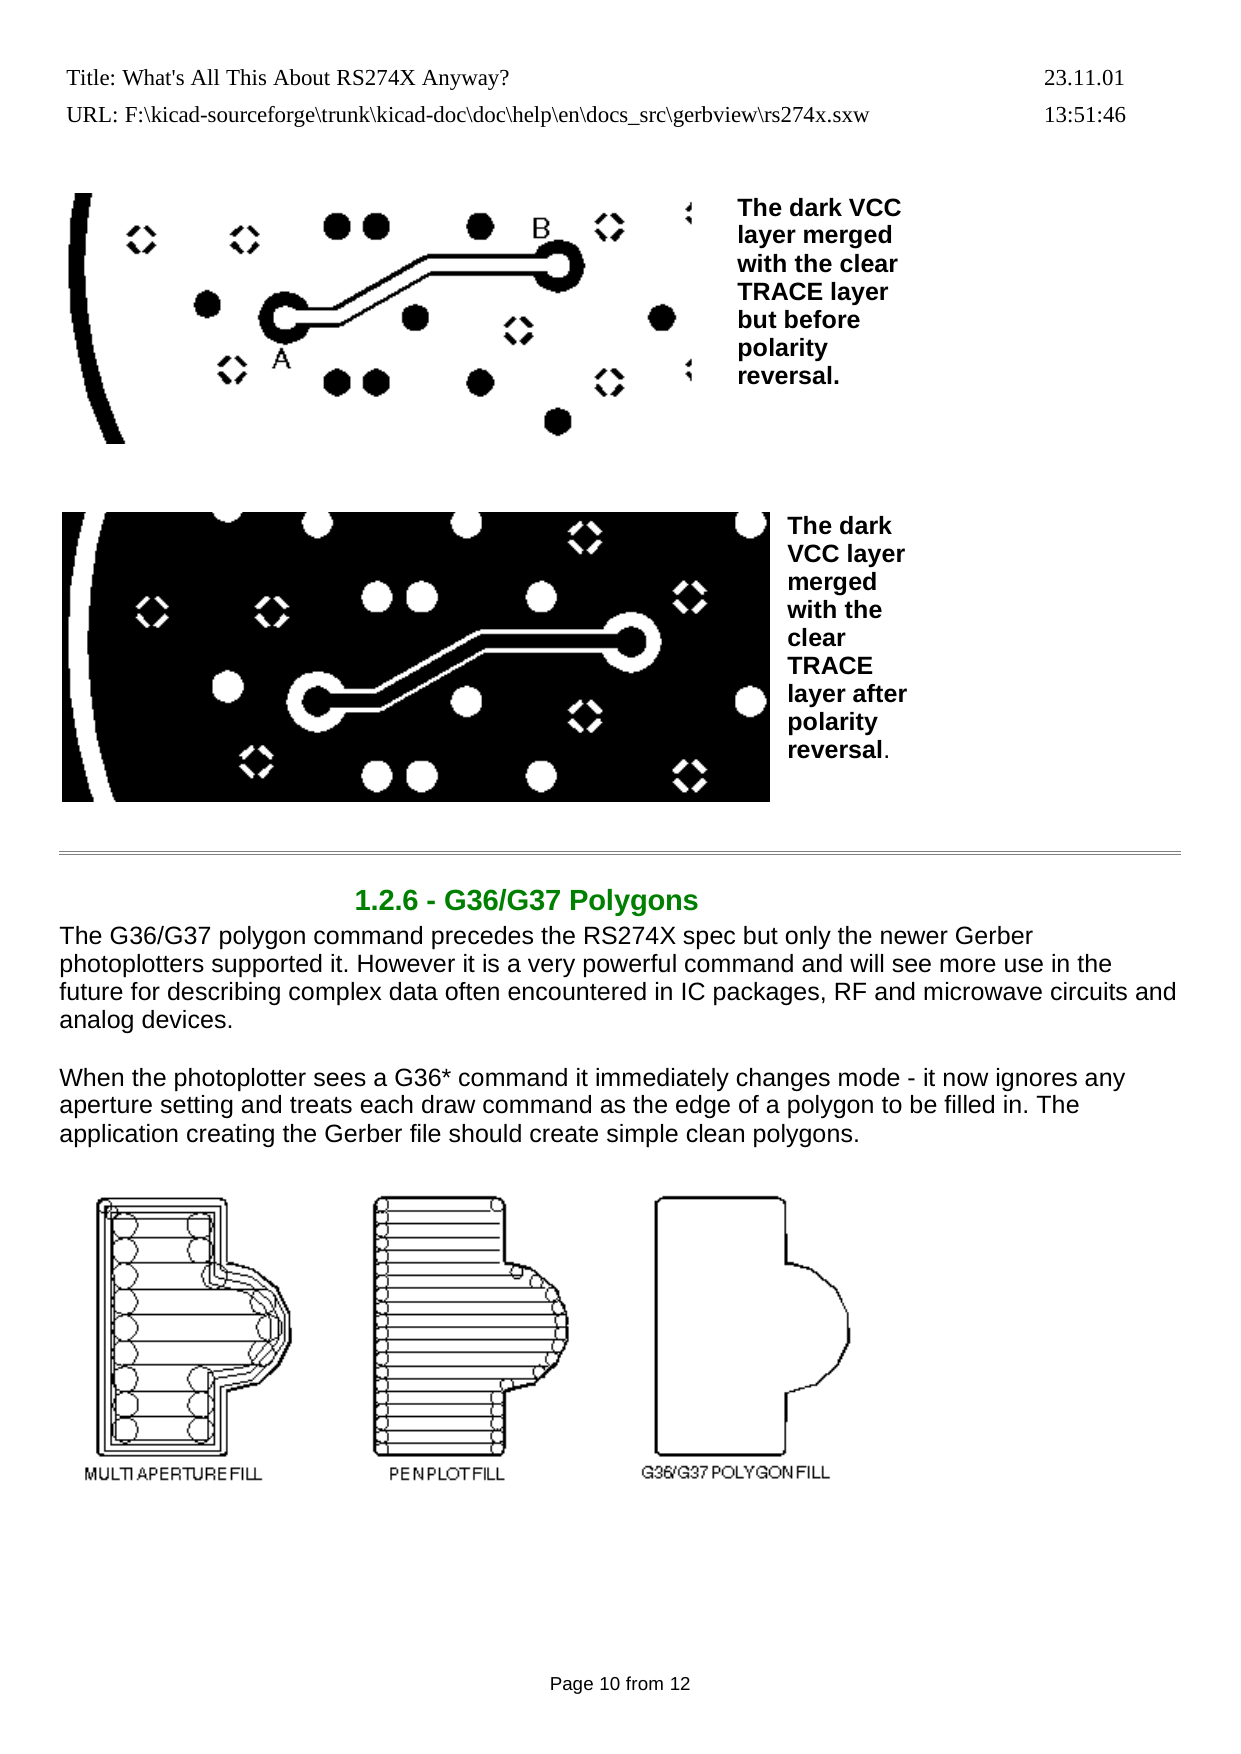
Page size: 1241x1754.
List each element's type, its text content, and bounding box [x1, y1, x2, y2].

picture [59, 1177, 877, 1507]
text The G36/G37 polygon command precedes the RS274X spec but only the newer Gerber photoplotters supported it. However it is a very powerful command and will see more use in the future for describing complex data often encountered in IC packages, RF and microwave circuits and analog devices. [59, 922, 1181, 1034]
table_header The dark VCC layer merged with the clear TRACE layer after polarity reversal. [784, 509, 934, 810]
table_header [59, 509, 784, 810]
table_header The dark VCC layer merged with the clear TRACE layer but before polarity reversal. [734, 191, 934, 452]
text When the photoplotter sees a G36* command it immediately changes mode - it now ignores any aperture setting and treats each draw command as the edge of a polygon to be filled in. The application creating the Gerber file should create simple clean polygons. [59, 1063, 1181, 1147]
subtitle G36/G37 Polygons [354, 883, 1181, 916]
picture [62, 193, 692, 444]
picture [62, 512, 770, 802]
table_header [59, 191, 734, 452]
